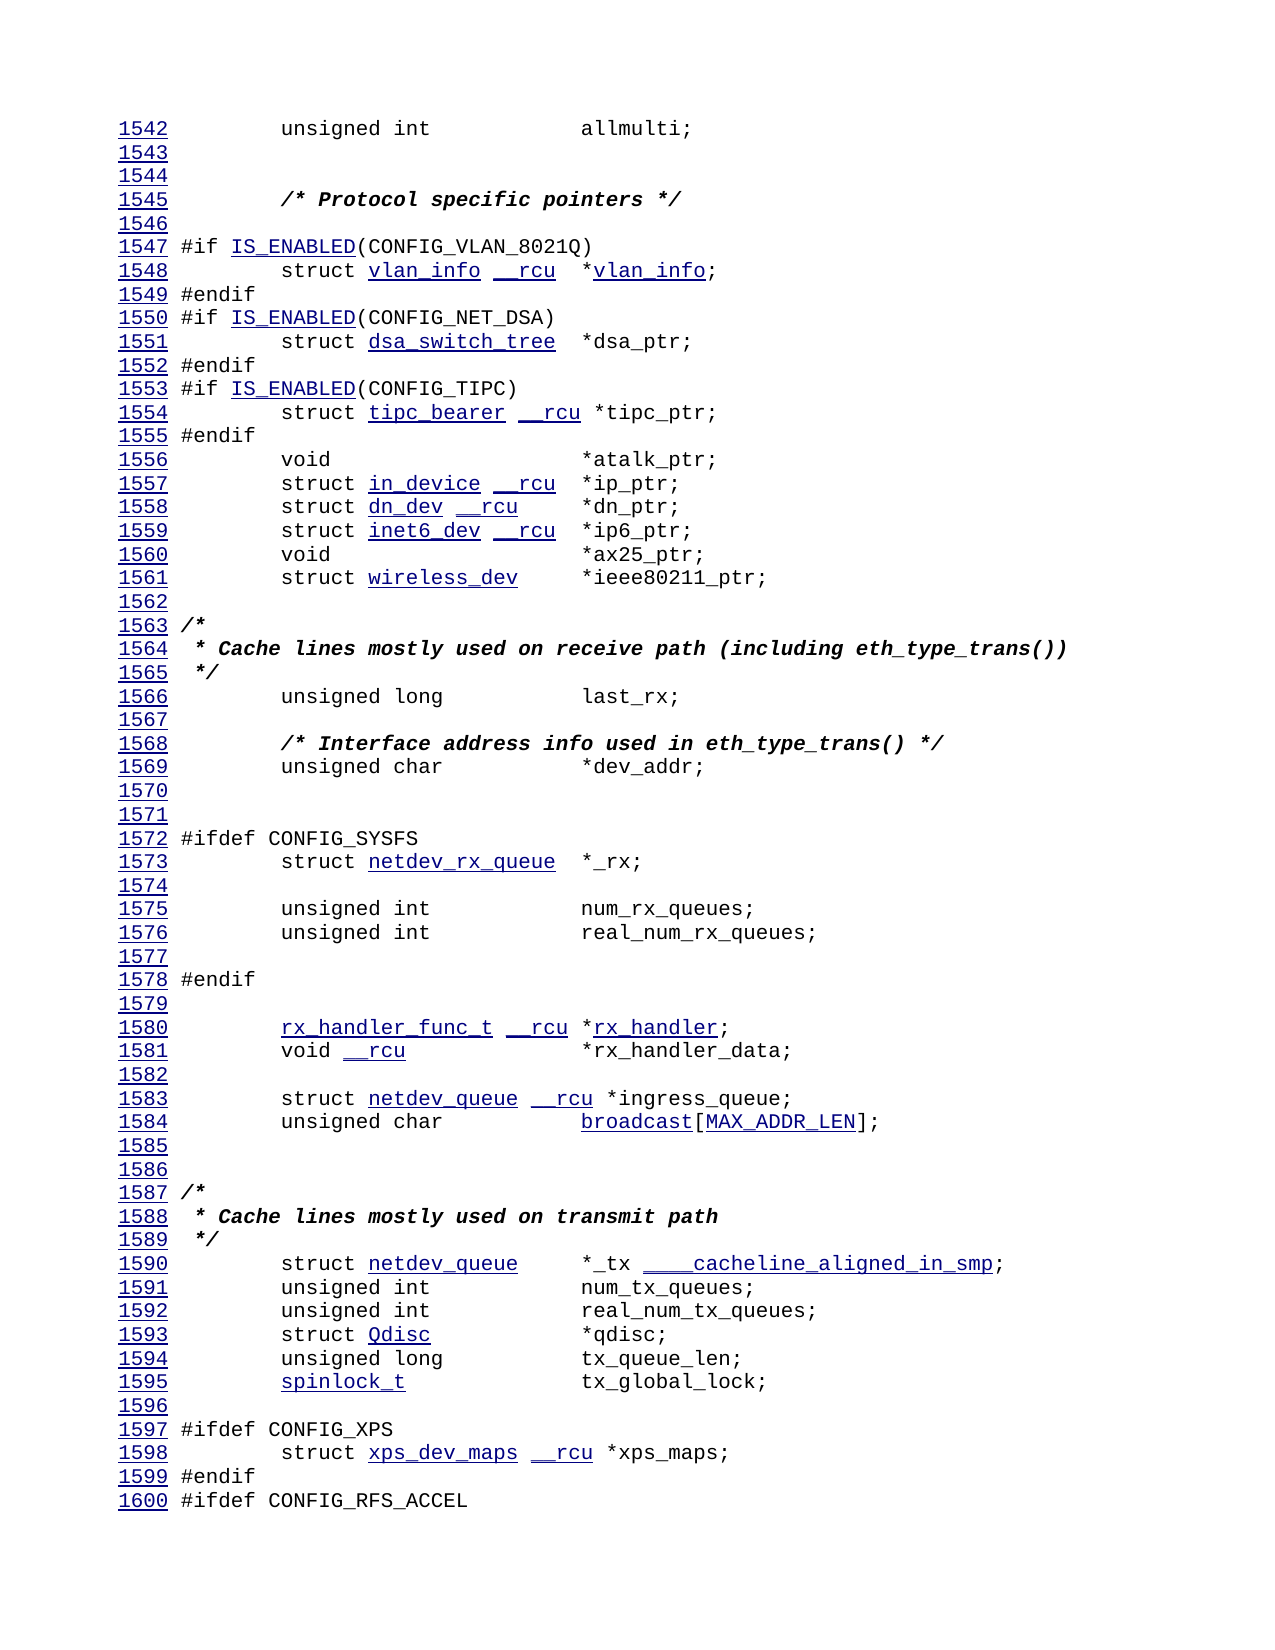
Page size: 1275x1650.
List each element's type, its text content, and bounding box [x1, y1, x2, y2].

text 1566 unsigned long last_rx; [118, 686, 1157, 709]
text 1545 /* Protocol specific pointers */ [118, 189, 1157, 213]
text 1551 struct dsa_switch_tree *dsa_ptr; [118, 331, 1157, 354]
text 1573 struct netdev_rx_queue *_rx; [118, 851, 1157, 875]
text 1552 #endif [118, 354, 1157, 378]
text 1590 struct netdev_queue *_tx ____cacheline_aligned_in_smp; [118, 1253, 1157, 1277]
text 1587 /* [118, 1182, 1157, 1206]
text 1550 #if IS_ENABLED(CONFIG_NET_DSA) [118, 307, 1157, 331]
text 1582 [118, 1064, 1157, 1088]
text 1577 [118, 946, 1157, 969]
text 1589 */ [118, 1229, 1157, 1253]
text 1600 #ifdef CONFIG_RFS_ACCEL [118, 1489, 1157, 1513]
text 1543 [118, 142, 1157, 165]
text 1596 [118, 1395, 1157, 1419]
text 1556 void *atalk_ptr; [118, 449, 1157, 473]
text 1558 struct dn_dev __rcu *dn_ptr; [118, 496, 1157, 520]
text 1567 [118, 709, 1157, 733]
text 1555 #endif [118, 426, 1157, 449]
text 1563 /* [118, 615, 1157, 638]
text 1579 [118, 993, 1157, 1017]
text 1569 unsigned char *dev_addr; [118, 757, 1157, 780]
text 1576 unsigned int real_num_rx_queues; [118, 922, 1157, 946]
text 1565 */ [118, 662, 1157, 686]
text 1586 [118, 1158, 1157, 1182]
text 1542 unsigned int allmulti; [118, 118, 1157, 142]
text 1554 struct tipc_bearer __rcu *tipc_ptr; [118, 402, 1157, 426]
text 1575 unsigned int num_rx_queues; [118, 898, 1157, 922]
text 1584 unsigned char broadcast[MAX_ADDR_LEN]; [118, 1111, 1157, 1135]
text 1581 void __rcu *rx_handler_data; [118, 1040, 1157, 1064]
text 1598 struct xps_dev_maps __rcu *xps_maps; [118, 1442, 1157, 1466]
text 1553 #if IS_ENABLED(CONFIG_TIPC) [118, 378, 1157, 402]
text 1549 #endif [118, 284, 1157, 307]
text 1572 #ifdef CONFIG_SYSFS [118, 827, 1157, 851]
text 1597 #ifdef CONFIG_XPS [118, 1419, 1157, 1442]
text 1592 unsigned int real_num_tx_queues; [118, 1300, 1157, 1324]
text 1547 #if IS_ENABLED(CONFIG_VLAN_8021Q) [118, 236, 1157, 260]
text 1574 [118, 875, 1157, 898]
text 1595 spinlock_t tx_global_lock; [118, 1371, 1157, 1395]
text 1571 [118, 804, 1157, 827]
text 1594 unsigned long tx_queue_len; [118, 1348, 1157, 1371]
text 1562 [118, 591, 1157, 615]
text 1599 #endif [118, 1466, 1157, 1489]
text 1570 [118, 780, 1157, 804]
text 1548 struct vlan_info __rcu *vlan_info; [118, 260, 1157, 284]
text 1546 [118, 213, 1157, 236]
text 1559 struct inet6_dev __rcu *ip6_ptr; [118, 520, 1157, 544]
text 1593 struct Qdisc *qdisc; [118, 1324, 1157, 1348]
text 1568 /* Interface address info used in eth_type_trans() */ [118, 733, 1157, 757]
text 1585 [118, 1135, 1157, 1158]
text 1544 [118, 165, 1157, 189]
text 1588 * Cache lines mostly used on transmit path [118, 1206, 1157, 1229]
text 1578 #endif [118, 969, 1157, 993]
text 1583 struct netdev_queue __rcu *ingress_queue; [118, 1088, 1157, 1111]
text 1561 struct wireless_dev *ieee80211_ptr; [118, 567, 1157, 591]
text 1557 struct in_device __rcu *ip_ptr; [118, 473, 1157, 496]
text 1580 rx_handler_func_t __rcu *rx_handler; [118, 1017, 1157, 1040]
text 1564 * Cache lines mostly used on receive path (including eth_type_trans()) [118, 638, 1157, 662]
text 1591 unsigned int num_tx_queues; [118, 1277, 1157, 1300]
text 1560 void *ax25_ptr; [118, 544, 1157, 567]
